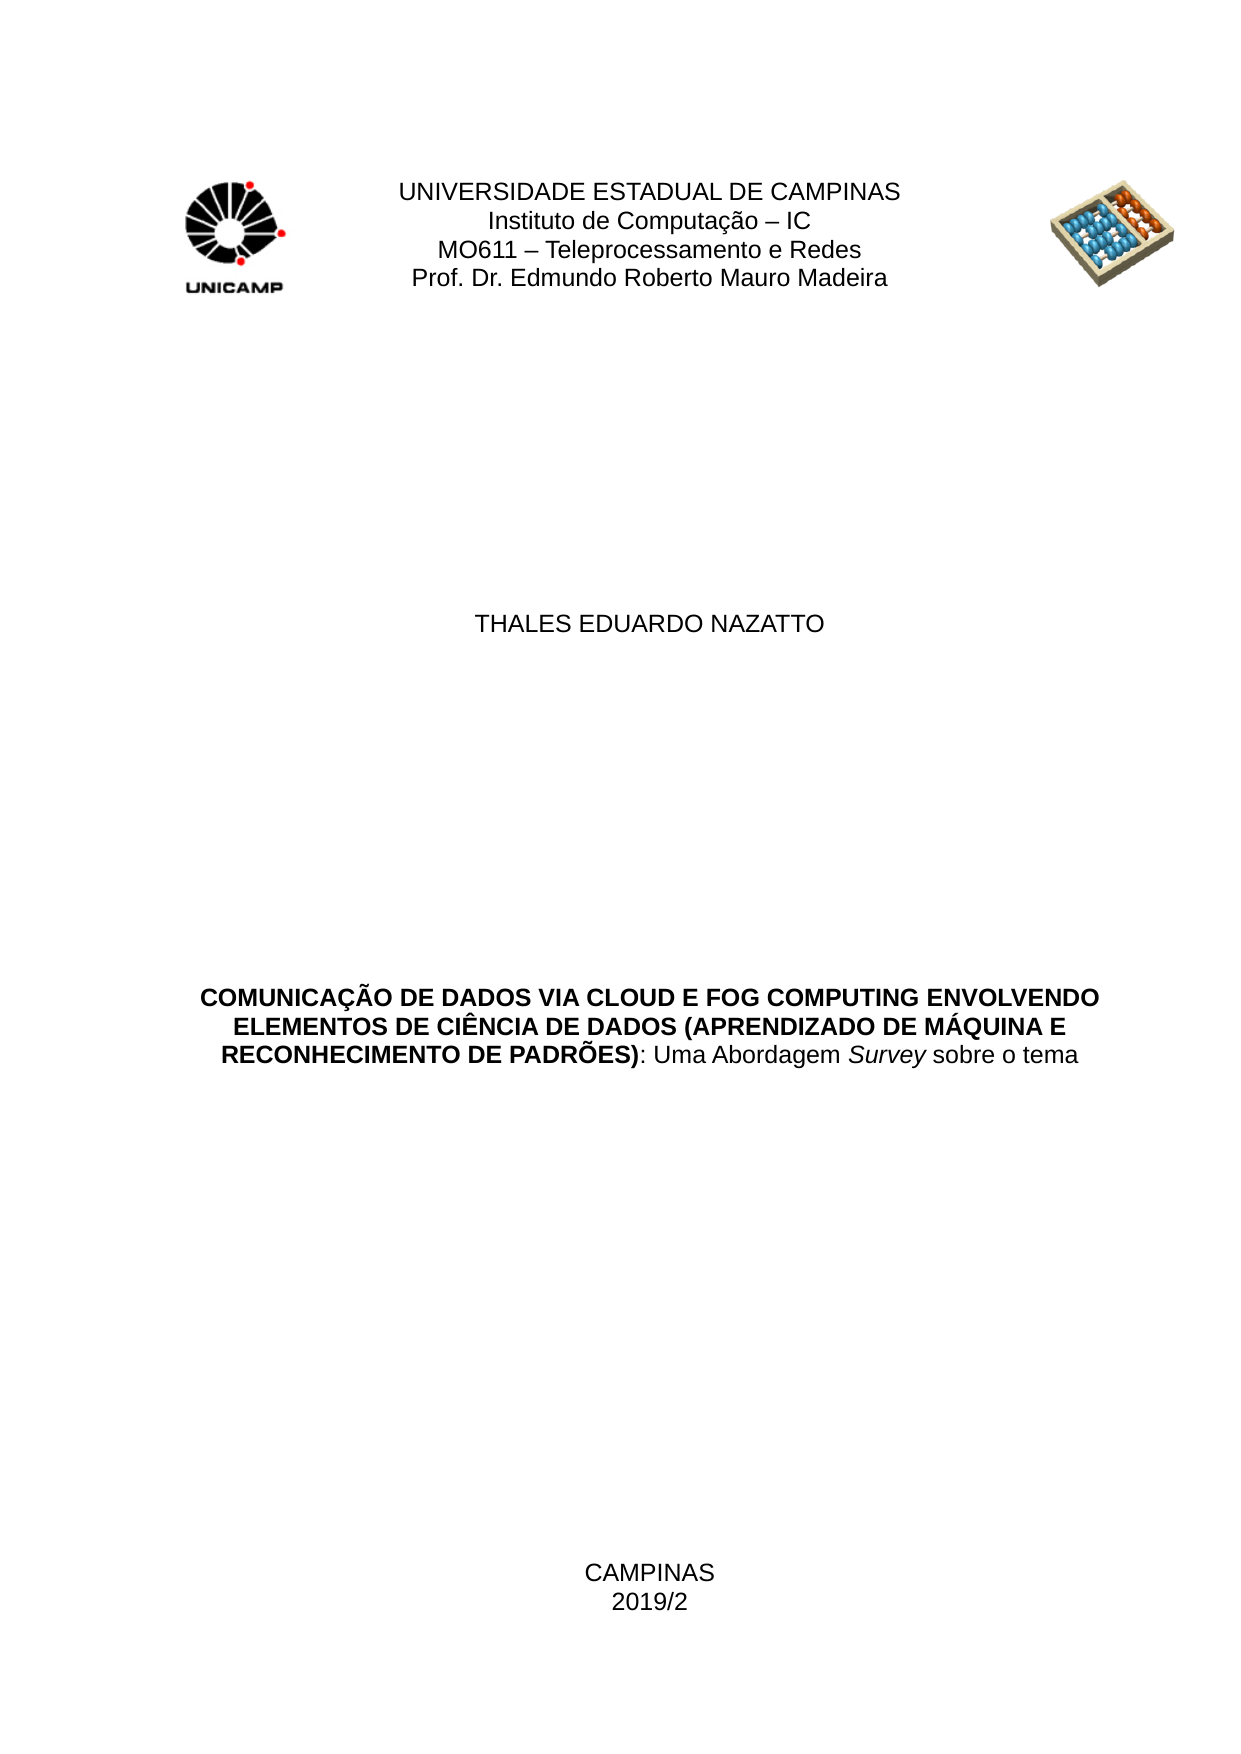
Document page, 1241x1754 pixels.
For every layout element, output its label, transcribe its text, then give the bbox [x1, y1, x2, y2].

picture [156, 170, 315, 304]
text THALES EDUARDO NAZATTO [177, 609, 1122, 638]
text COMUNICAÇÃO DE DADOS VIA CLOUD E FOG COMPUTING ENVOLVENDO ELEMENTOS DE CIÊNCIA DE DADOS (APRENDIZADO DE MÁQUINA E RECONHECIMENTO DE PADRÕES): Uma Abordagem Survey sobre o tema [177, 983, 1122, 1069]
text CAMPINAS [177, 1558, 1122, 1587]
picture [1046, 176, 1178, 289]
text 2019/2 [177, 1587, 1122, 1615]
